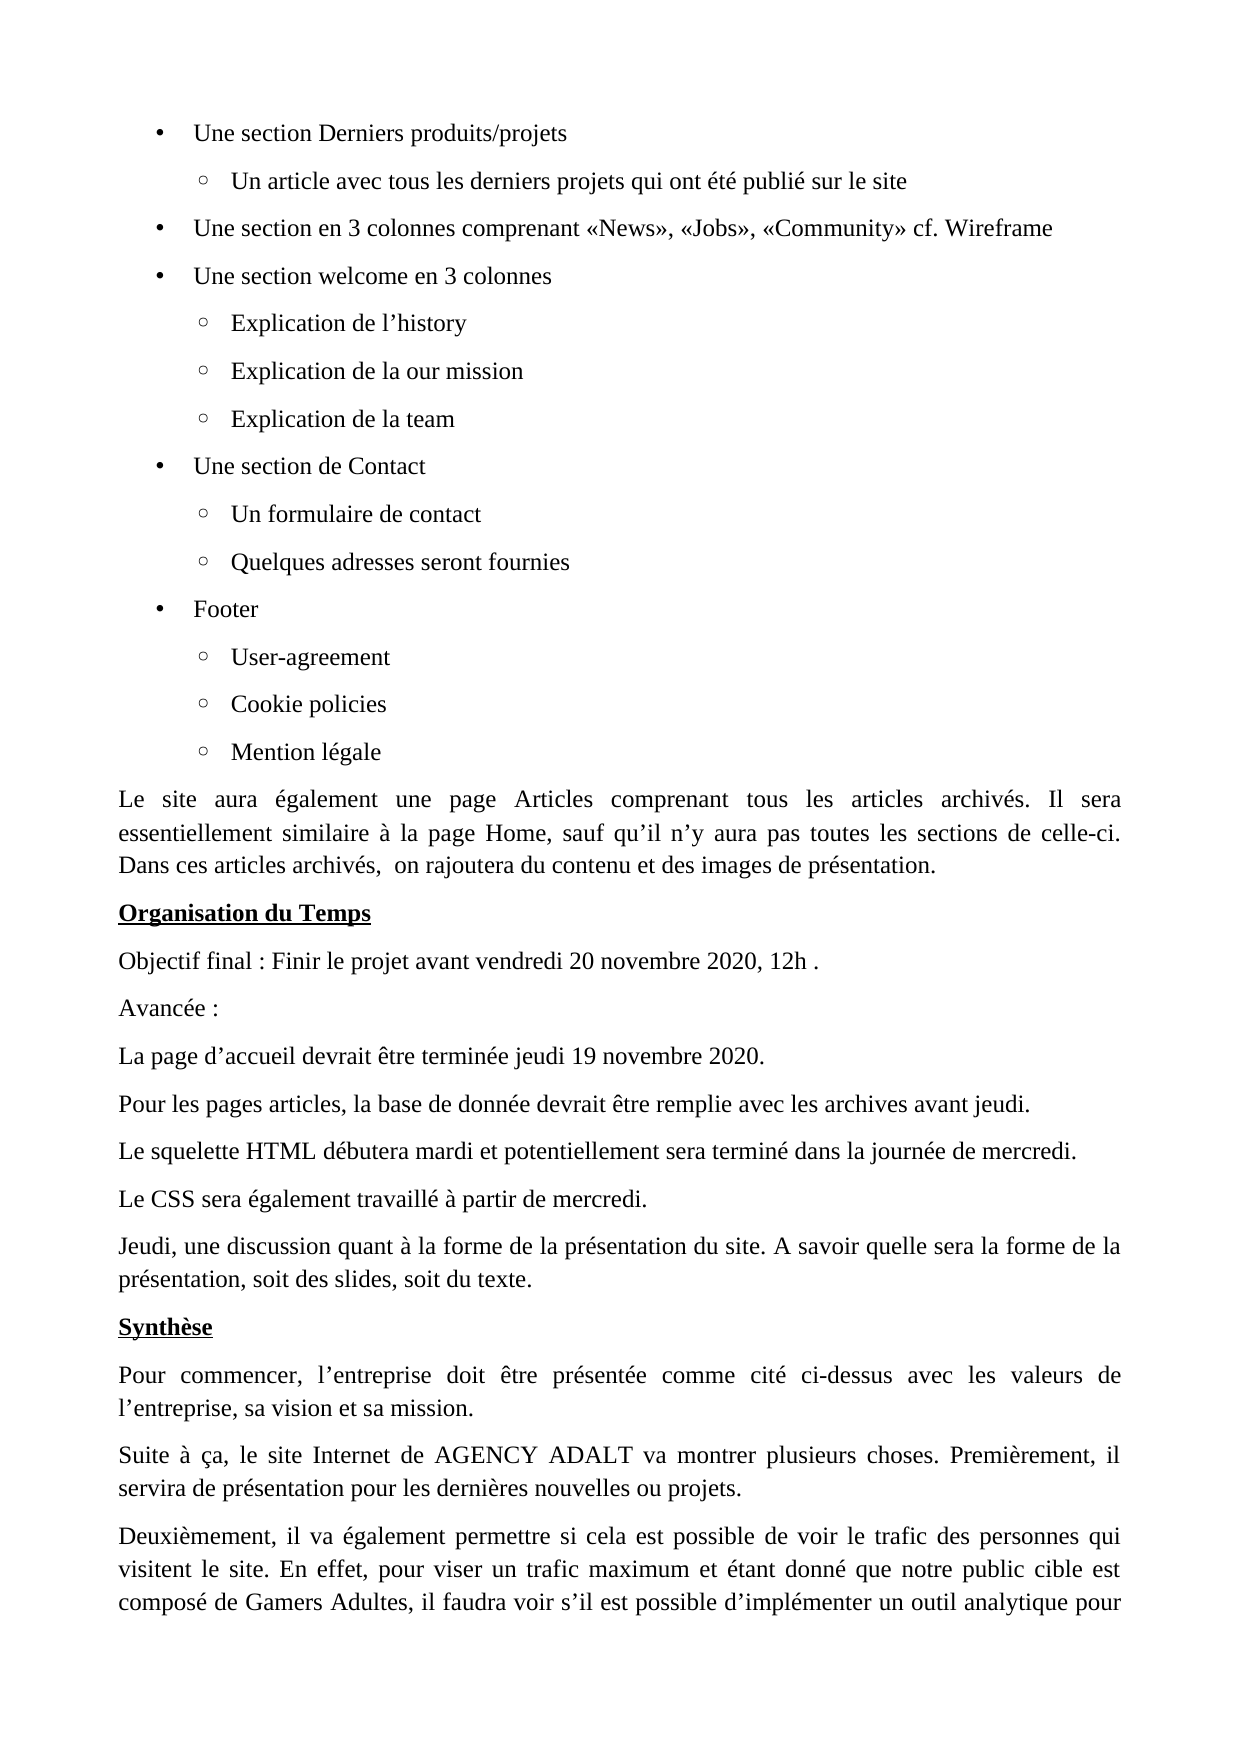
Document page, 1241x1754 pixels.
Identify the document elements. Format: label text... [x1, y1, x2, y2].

list Une section Derniers produits/projets [156, 118, 1122, 147]
text Le CSS sera également travaillé à partir de mercredi. [118, 1184, 1122, 1213]
list Footer [156, 594, 1122, 623]
list Cookie policies [193, 689, 1122, 718]
text Le squelette HTML débutera mardi et potentiellement sera terminé dans la journée de mercredi. [118, 1136, 1122, 1165]
list Un formulaire de contact [193, 499, 1122, 528]
text Suite à ça, le site Internet de AGENCY ADALT va montrer plusieurs choses. Premièrement, il servira de présentation pour les dernières nouvelles ou projets. [118, 1440, 1122, 1502]
list Une section en 3 colonnes comprenant «News», «Jobs», «Community» cf. Wireframe [156, 213, 1122, 242]
list Une section welcome en 3 colonnes [156, 261, 1122, 290]
text Deuxièmement, il va également permettre si cela est possible de voir le trafic des personnes qui visitent le site. En effet, pour viser un trafic maximum et étant donné que notre public cible est composé de Gamers Adultes, il faudra voir s’il est possible d’implémenter un outil analytique pour [118, 1521, 1122, 1616]
list Quelques adresses seront fournies [193, 547, 1122, 575]
text Objectif final : Finir le projet avant vendredi 20 novembre 2020, 12h . [118, 946, 1122, 974]
list Explication de l’history [193, 308, 1122, 337]
text Pour commencer, l’entreprise doit être présentée comme cité ci-dessus avec les valeurs de l’entreprise, sa vision et sa mission. [118, 1360, 1122, 1421]
text La page d’accueil devrait être terminée jeudi 19 novembre 2020. [118, 1041, 1122, 1070]
text Avancée : [118, 993, 1122, 1022]
list Explication de la team [193, 404, 1122, 432]
text Le site aura également une page Articles comprenant tous les articles archivés. Il sera essentiellement similaire à la page Home, sauf qu’il n’y aura pas toutes les sections de celle-ci. Dans ces articles archivés, on rajoutera du contenu et des images de présentation. [118, 784, 1122, 879]
text Jeudi, une discussion quant à la forme de la présentation du site. A savoir quelle sera la forme de la présentation, soit des slides, soit du texte. [118, 1231, 1122, 1293]
list User-agreement [193, 642, 1122, 671]
text Pour les pages articles, la base de donnée devrait être remplie avec les archives avant jeudi. [118, 1089, 1122, 1117]
text Organisation du Temps [118, 898, 1122, 927]
list Un article avec tous les derniers projets qui ont été publié sur le site [193, 166, 1122, 194]
list Une section de Contact [156, 451, 1122, 480]
list Mention légale [193, 737, 1122, 766]
text Synthèse [118, 1312, 1122, 1341]
list Explication de la our mission [193, 356, 1122, 385]
